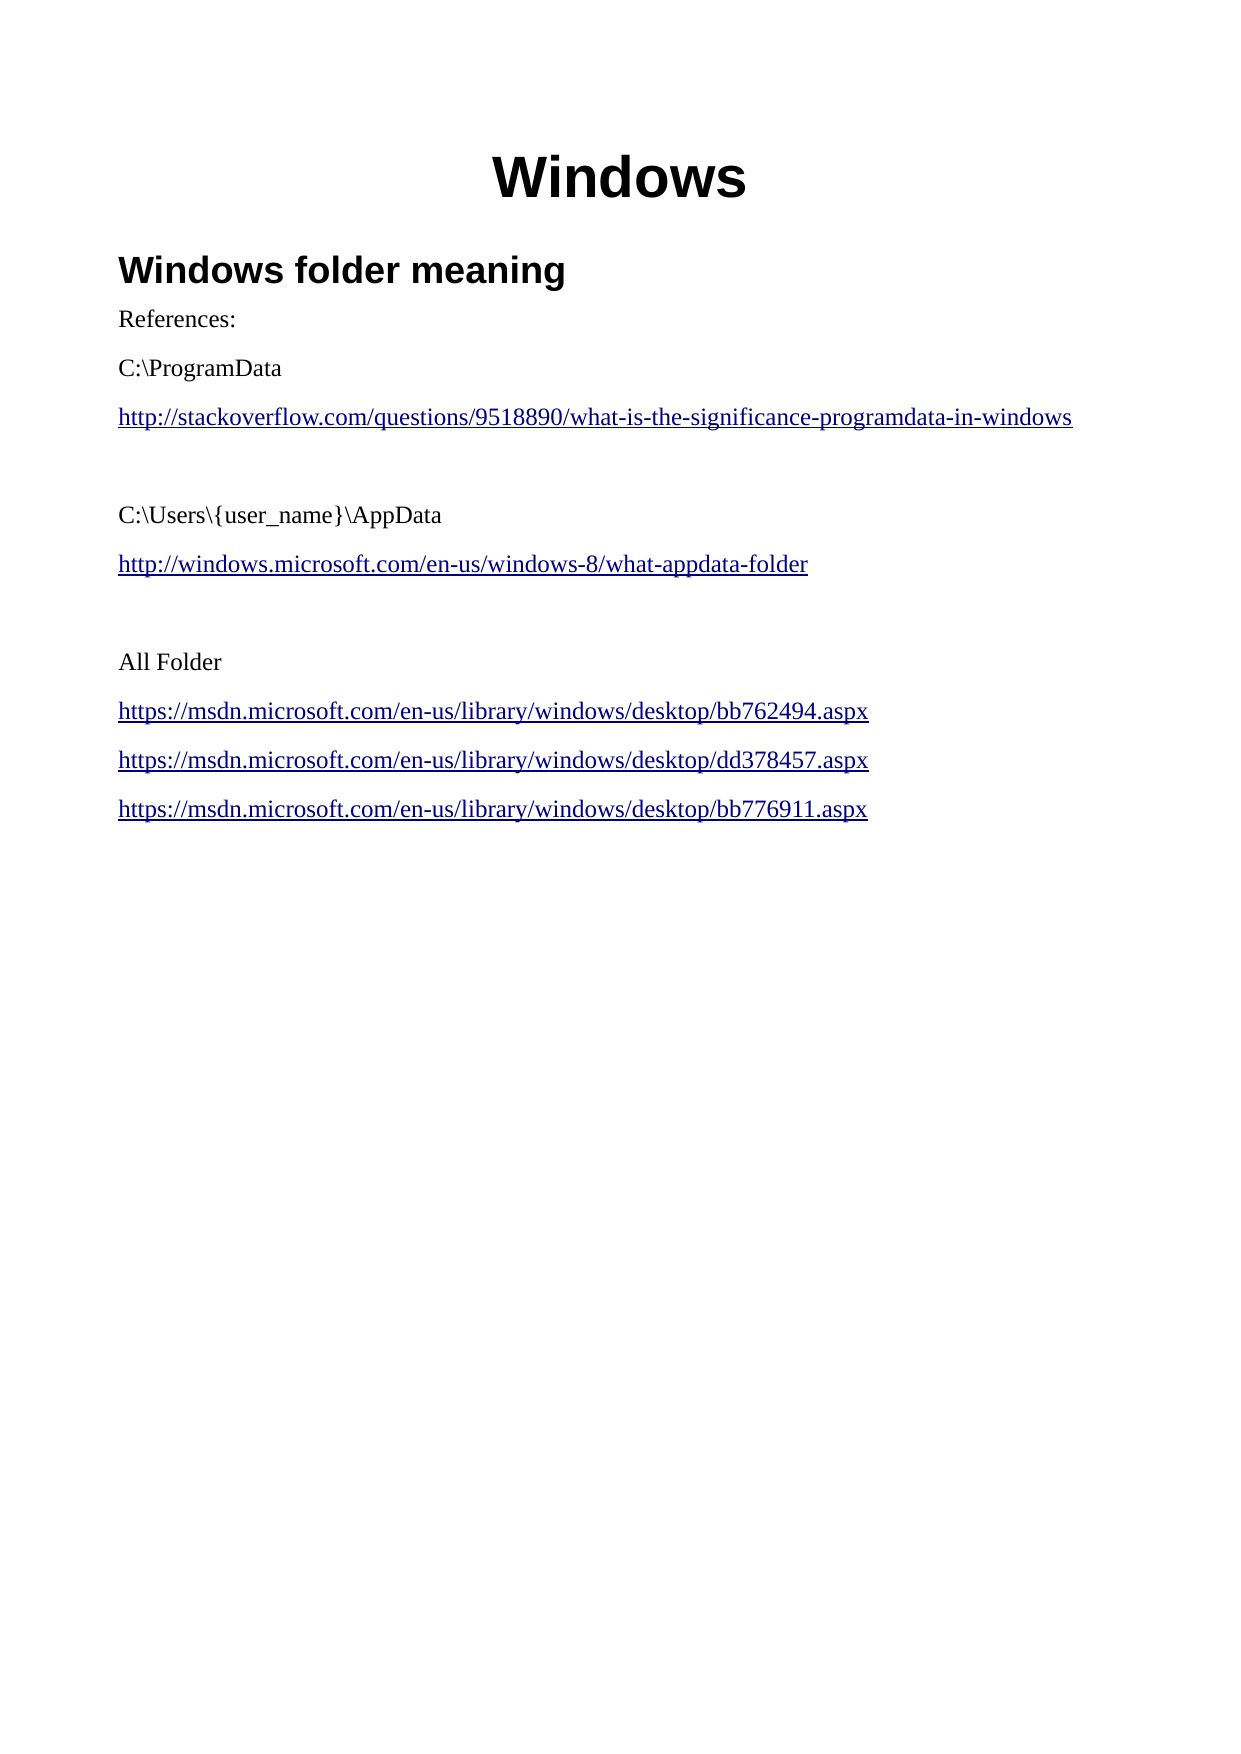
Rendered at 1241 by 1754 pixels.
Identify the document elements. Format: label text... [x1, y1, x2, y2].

text http://stackoverflow.com/questions/9518890/what-is-the-significance-programdata-in-windows [118, 402, 1122, 431]
text C:\Users\{user_name}\AppData [118, 500, 1122, 529]
text All Folder [118, 647, 1122, 676]
title Windows [118, 143, 1122, 210]
text https://msdn.microsoft.com/en-us/library/windows/desktop/bb776911.aspx [118, 794, 1122, 823]
subtitle Windows folder meaning [118, 248, 1122, 291]
text C:\ProgramData [118, 353, 1122, 382]
text https://msdn.microsoft.com/en-us/library/windows/desktop/bb762494.aspx [118, 696, 1122, 725]
text https://msdn.microsoft.com/en-us/library/windows/desktop/dd378457.aspx [118, 745, 1122, 774]
text http://windows.microsoft.com/en-us/windows-8/what-appdata-folder [118, 549, 1122, 578]
text References: [118, 304, 1122, 333]
